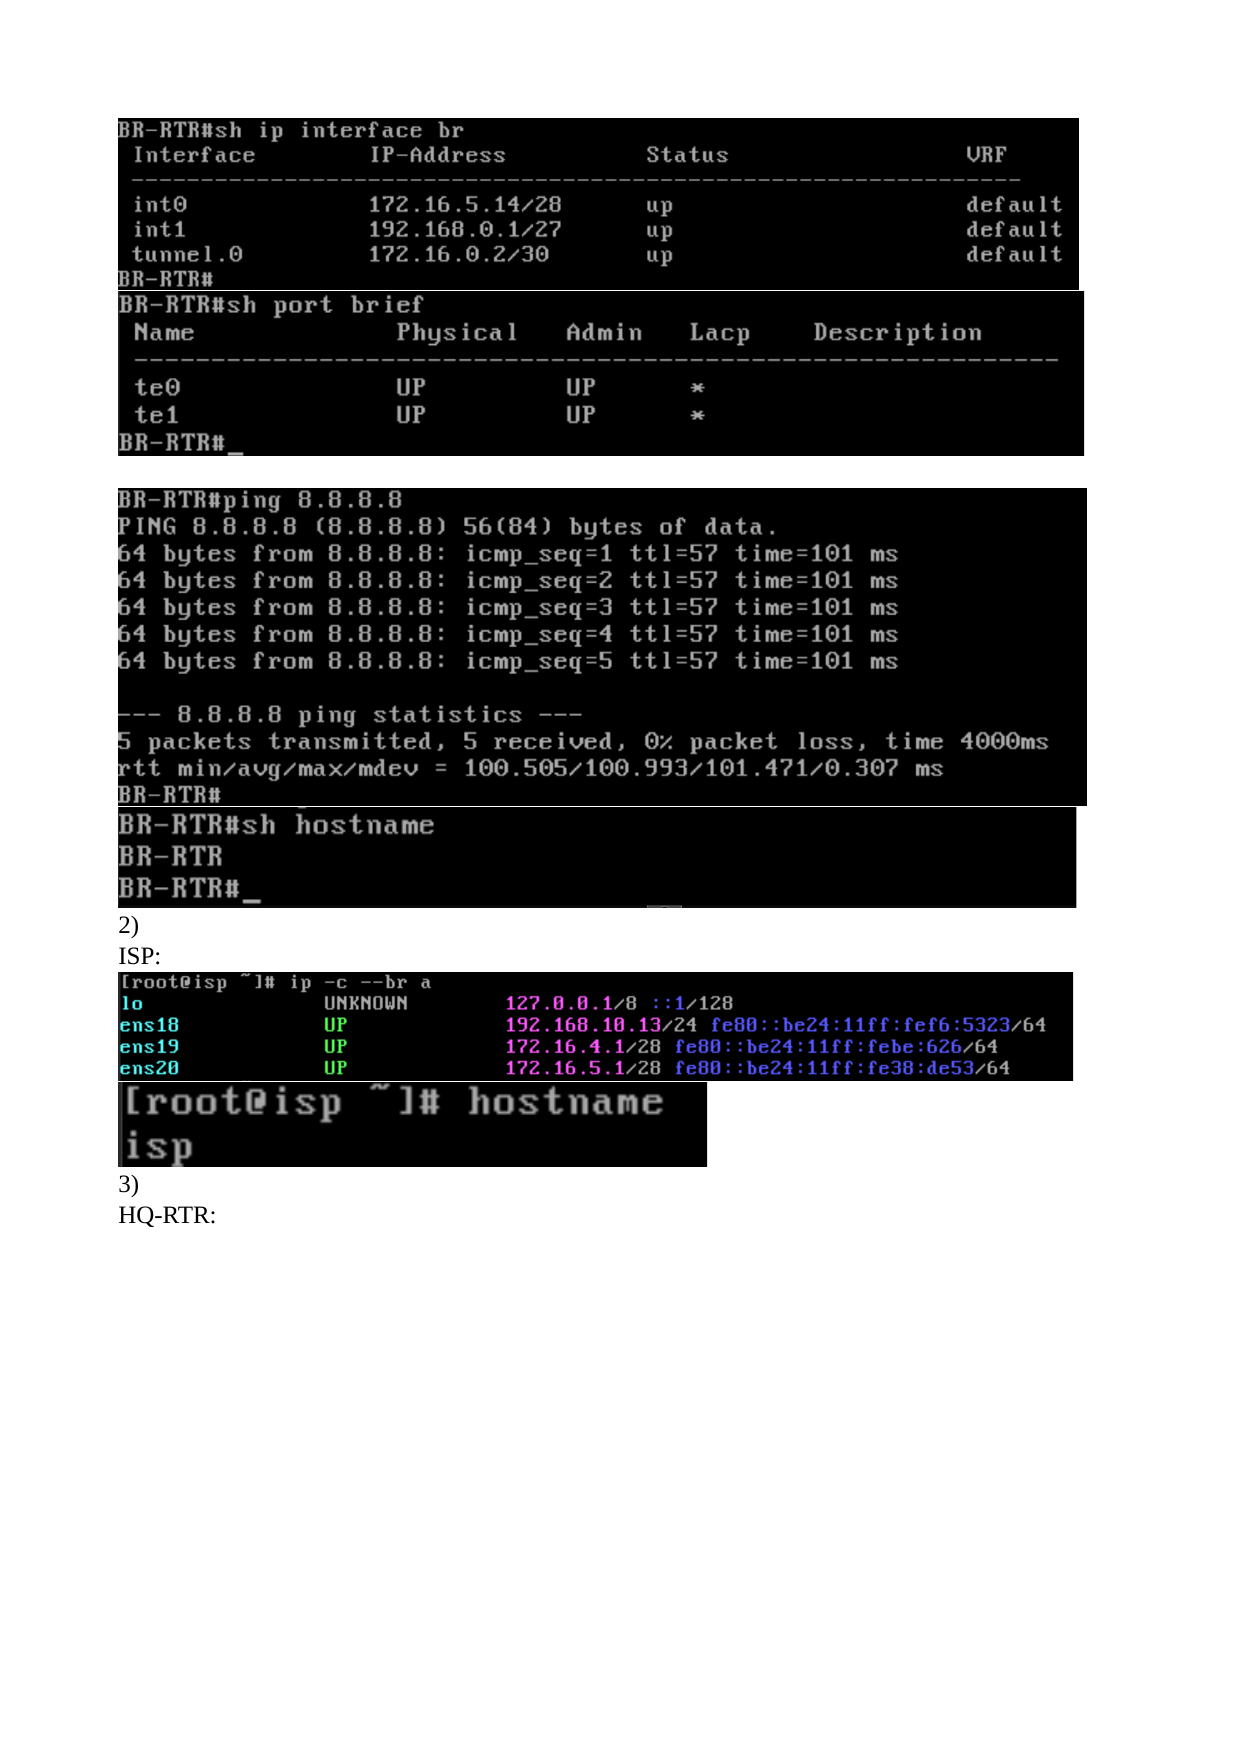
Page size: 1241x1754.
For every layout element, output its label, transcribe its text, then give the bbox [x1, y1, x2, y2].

picture [118, 1082, 708, 1167]
text ISP: [118, 941, 1122, 970]
text 3) [118, 1169, 1122, 1198]
picture [118, 118, 1079, 290]
picture [118, 488, 1087, 806]
picture [118, 972, 1074, 1081]
text HQ-RTR: [118, 1200, 1122, 1229]
picture [118, 807, 1077, 908]
picture [118, 291, 1085, 456]
text 2) [118, 910, 1122, 939]
